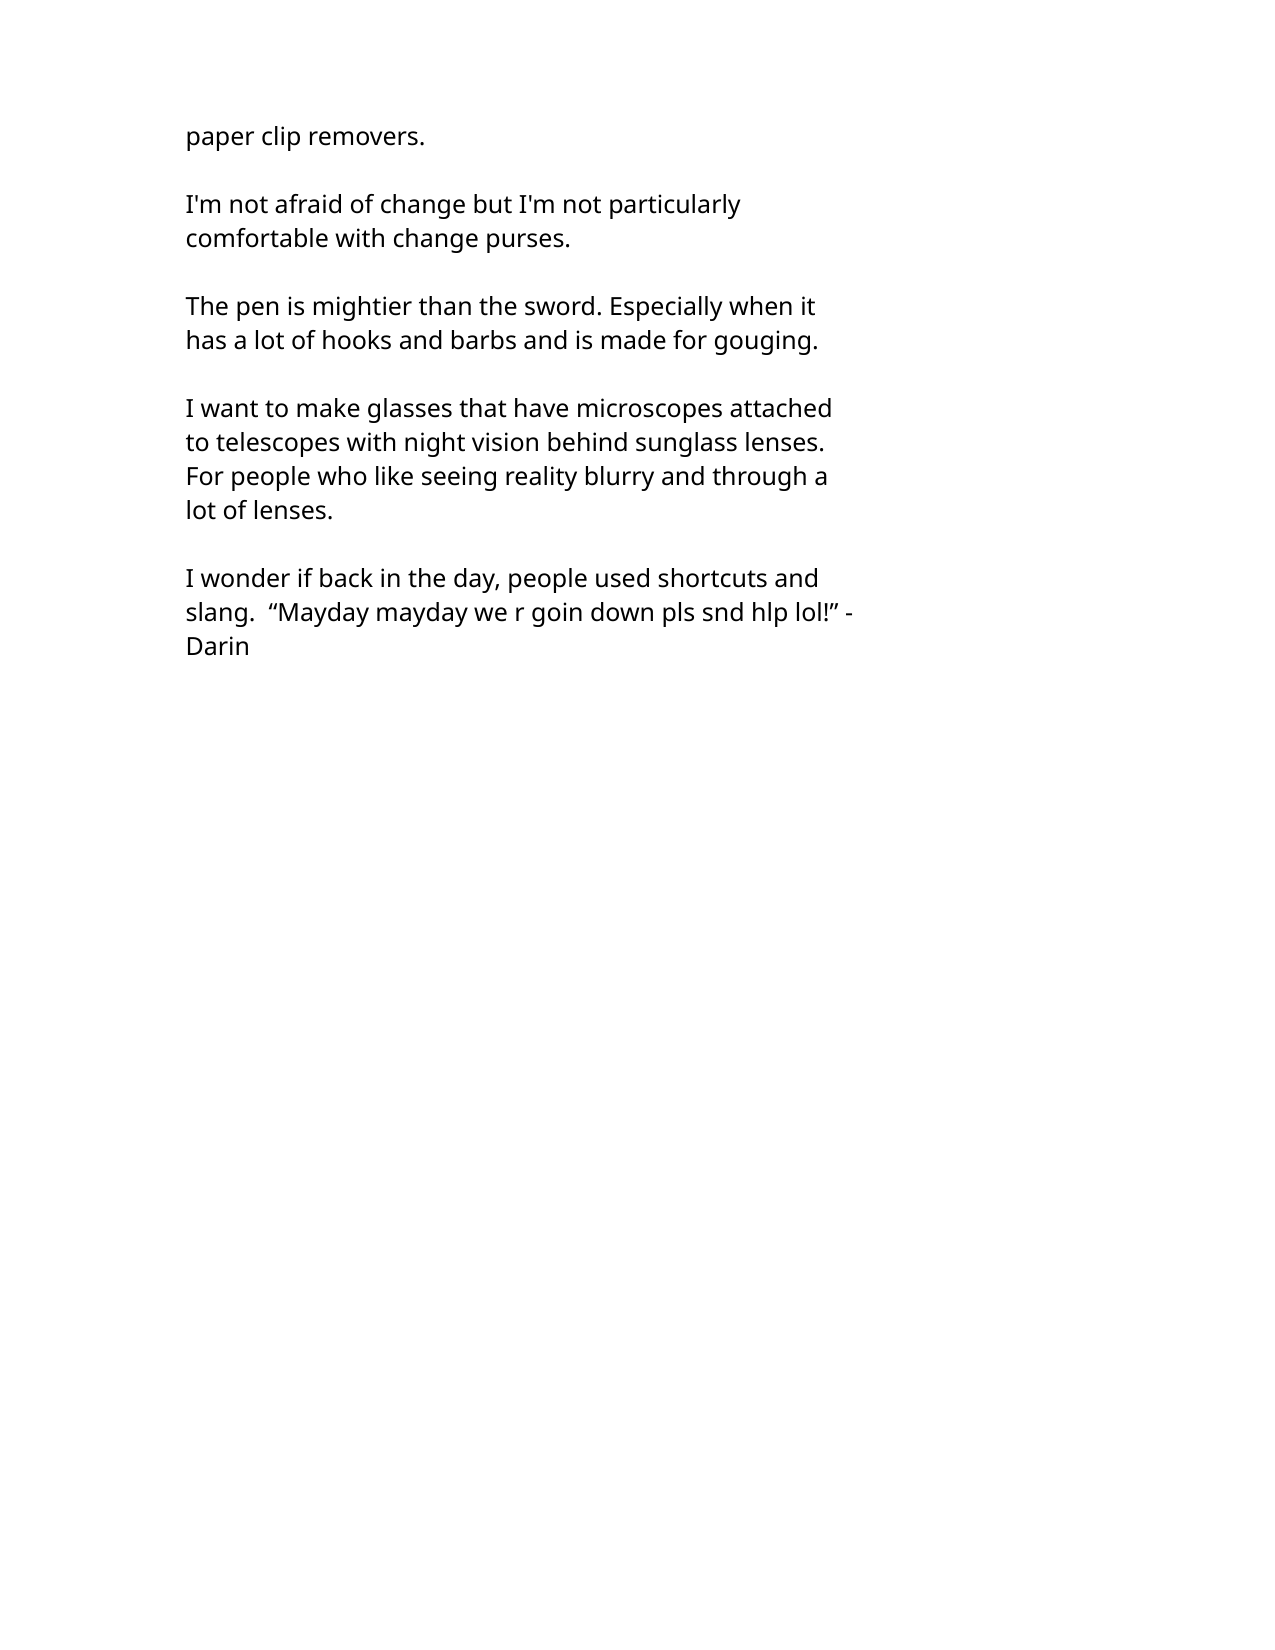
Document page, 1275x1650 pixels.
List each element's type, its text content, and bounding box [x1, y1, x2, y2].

text I'm not afraid of change but I'm not particularly comfortable with change purses. [185, 186, 863, 254]
text I wonder if back in the day, people used shortcuts and slang. “Mayday mayday we r goin down pls snd hlp lol!” - Darin [185, 561, 863, 663]
text The pen is mightier than the sword. Especially when it has a lot of hooks and barbs and is made for gouging. [185, 288, 863, 357]
text paper clip removers. [185, 118, 863, 152]
text I want to make glasses that have microscopes attached to telescopes with night vision behind sunglass lenses. For people who like seeing reality blurry and through a lot of lenses. [185, 391, 863, 527]
